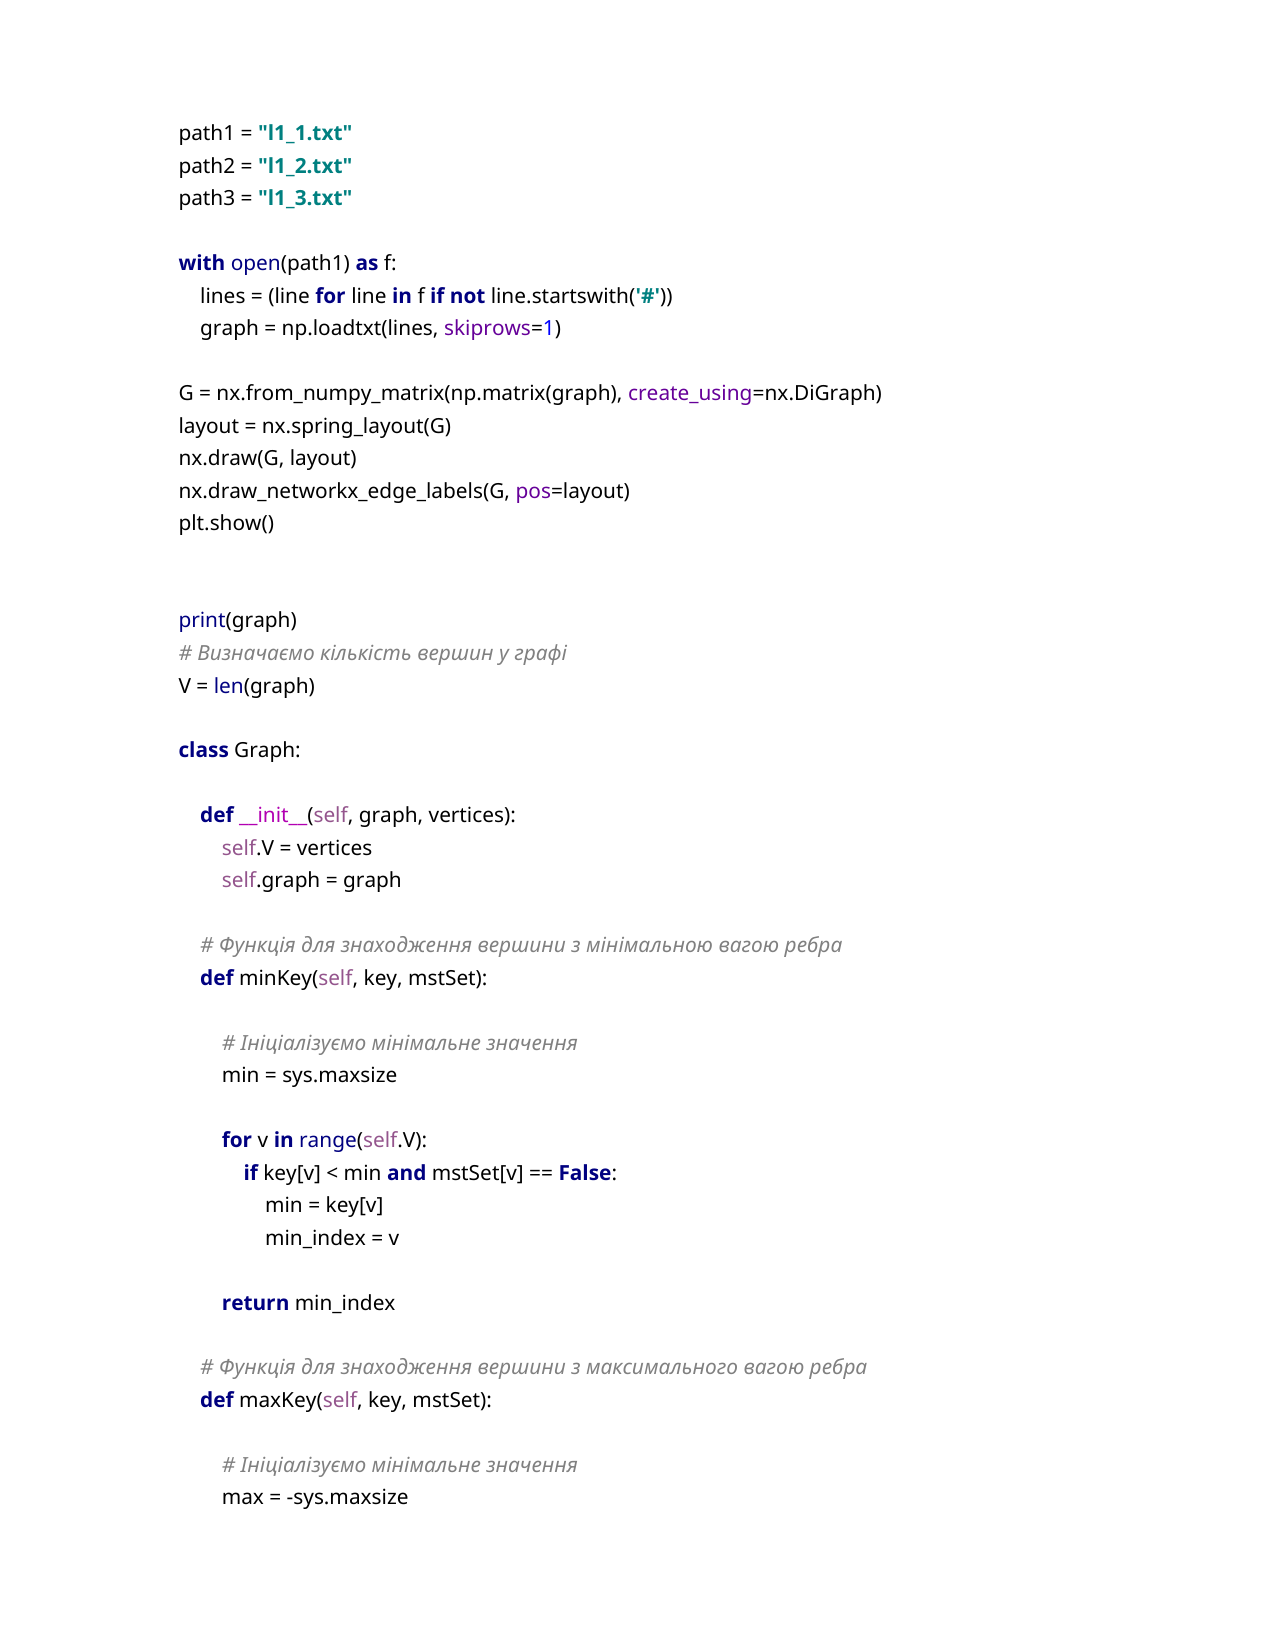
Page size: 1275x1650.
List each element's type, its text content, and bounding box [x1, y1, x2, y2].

text path1 = "l1_1.txt" path2 = "l1_2.txt" path3 = "l1_3.txt" with open(path1) as f: lines = (line for line in f if not line.startswith('#')) graph = np.loadtxt(lines, skiprows=1) G = nx.from_numpy_matrix(np.matrix(graph), create_using=nx.DiGraph) layout = nx.spring_layout(G) nx.draw(G, layout) nx.draw_networkx_edge_labels(G, pos=layout) plt.show() print(graph) # Визначаємо кількість вершин у графі V = len(graph) class Graph: def __init__(self, graph, vertices): self.V = vertices self.graph = graph # Функція для знаходження вершини з мінімальною вагою ребра def minKey(self, key, mstSet): # Ініціалізуємо мінімальне значення min = sys.maxsize for v in range(self.V): if key[v] < min and mstSet[v] == False: min = key[v] min_index = v return min_index # Функція для знаходження вершини з максимального вагою ребра def maxKey(self, key, mstSet): # Ініціалізуємо мінімальне значення max = -sys.maxsize [177, 118, 1167, 1511]
